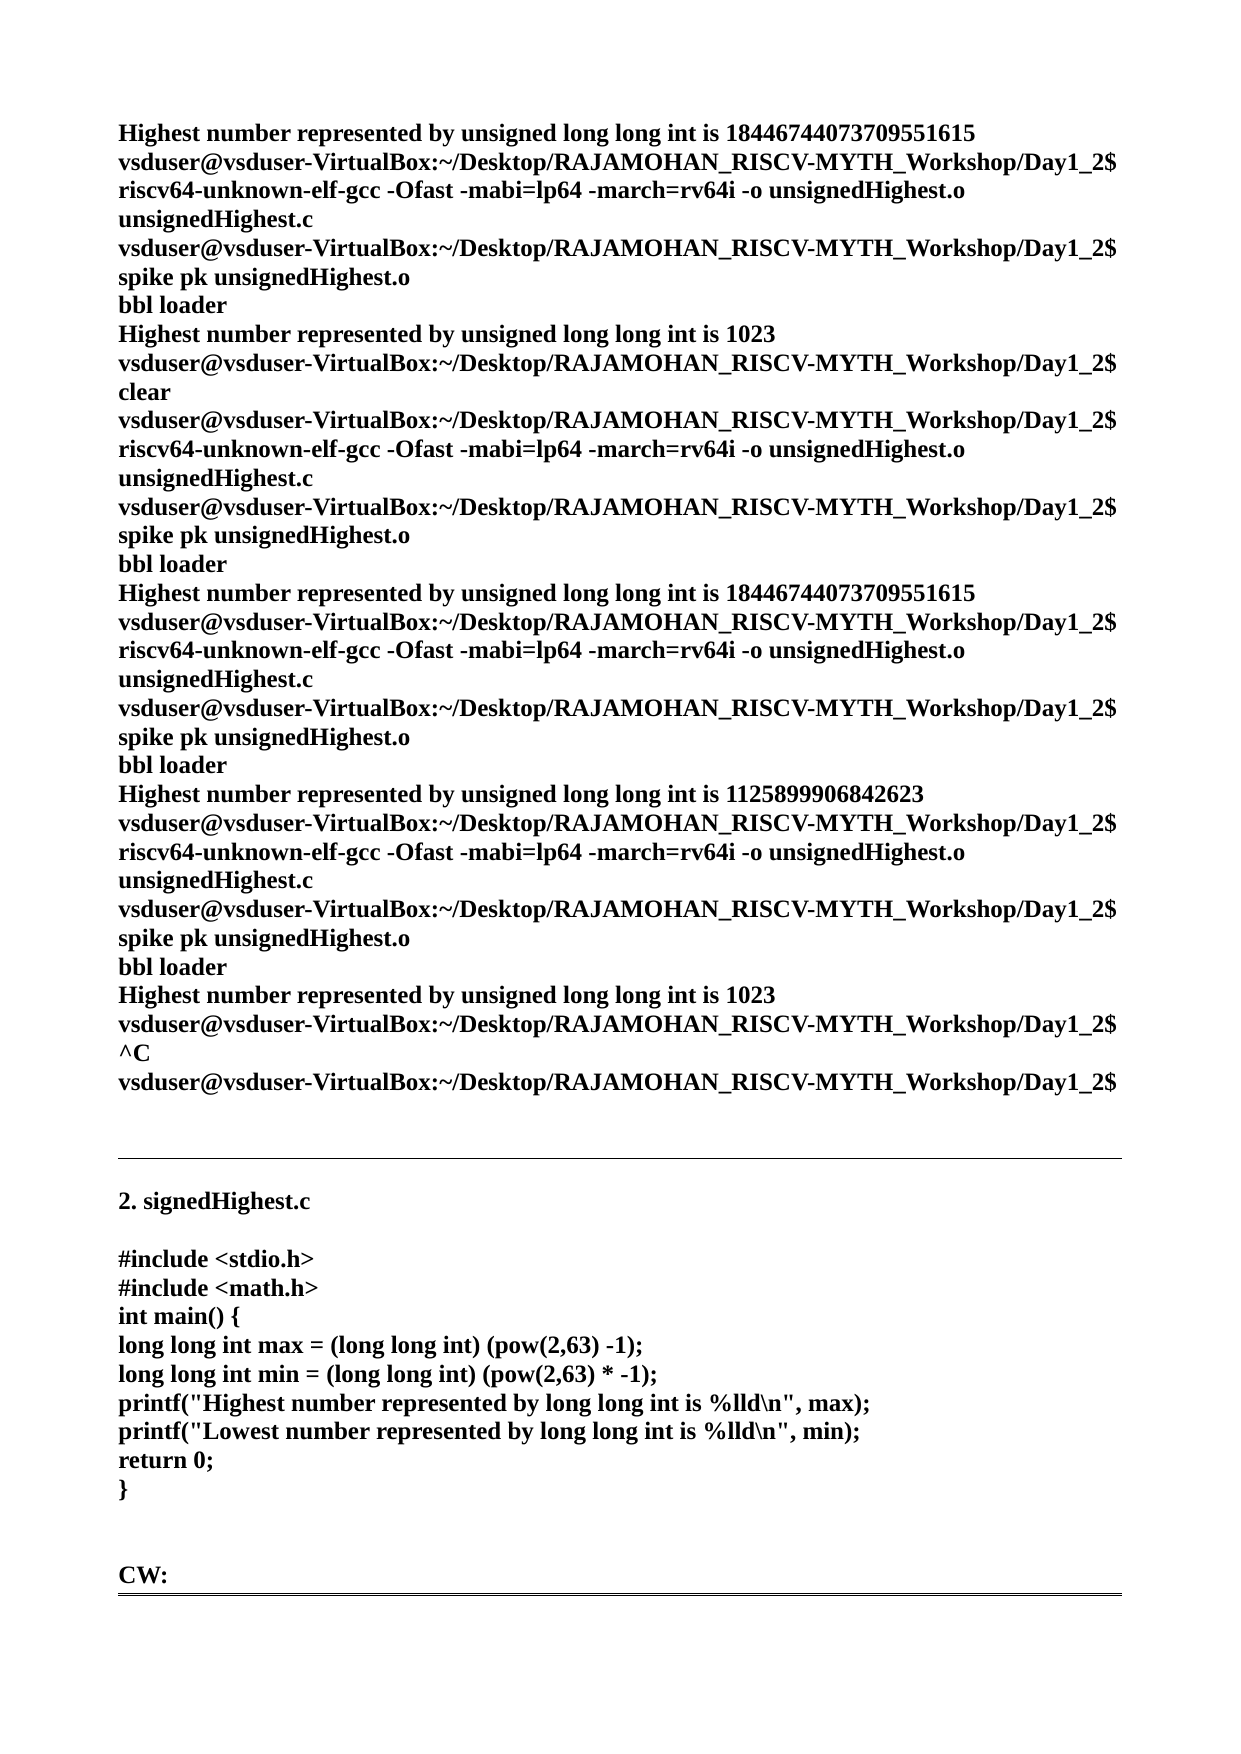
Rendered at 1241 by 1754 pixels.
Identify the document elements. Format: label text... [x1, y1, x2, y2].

text vsduser@vsduser-VirtualBox:~/Desktop/RAJAMOHAN_RISCV-MYTH_Workshop/Day1_2$ spike pk unsignedHighest.o [118, 492, 1122, 549]
text Highest number represented by unsigned long long int is 1023 [118, 981, 1122, 1009]
text vsduser@vsduser-VirtualBox:~/Desktop/RAJAMOHAN_RISCV-MYTH_Workshop/Day1_2$ spike pk unsignedHighest.o [118, 693, 1122, 751]
text bbl loader [118, 751, 1122, 779]
text bbl loader [118, 549, 1122, 578]
text } [118, 1474, 1122, 1503]
text vsduser@vsduser-VirtualBox:~/Desktop/RAJAMOHAN_RISCV-MYTH_Workshop/Day1_2$ riscv64-unknown-elf-gcc -Ofast -mabi=lp64 -march=rv64i -o unsignedHighest.o unsignedHighest.c [118, 808, 1122, 894]
text CW: [118, 1560, 1122, 1593]
text vsduser@vsduser-VirtualBox:~/Desktop/RAJAMOHAN_RISCV-MYTH_Workshop/Day1_2$ spike pk unsignedHighest.o [118, 233, 1122, 291]
text bbl loader [118, 291, 1122, 319]
text vsduser@vsduser-VirtualBox:~/Desktop/RAJAMOHAN_RISCV-MYTH_Workshop/Day1_2$ riscv64-unknown-elf-gcc -Ofast -mabi=lp64 -march=rv64i -o unsignedHighest.o unsignedHighest.c [118, 406, 1122, 492]
text vsduser@vsduser-VirtualBox:~/Desktop/RAJAMOHAN_RISCV-MYTH_Workshop/Day1_2$ riscv64-unknown-elf-gcc -Ofast -mabi=lp64 -march=rv64i -o unsignedHighest.o unsignedHighest.c [118, 607, 1122, 693]
text int main() { [118, 1301, 1122, 1330]
text vsduser@vsduser-VirtualBox:~/Desktop/RAJAMOHAN_RISCV-MYTH_Workshop/Day1_2$ [118, 1067, 1122, 1096]
text printf("Highest number represented by long long int is %lld\n", max); [118, 1388, 1122, 1416]
text bbl loader [118, 952, 1122, 981]
text return 0; [118, 1445, 1122, 1474]
text vsduser@vsduser-VirtualBox:~/Desktop/RAJAMOHAN_RISCV-MYTH_Workshop/Day1_2$ riscv64-unknown-elf-gcc -Ofast -mabi=lp64 -march=rv64i -o unsignedHighest.o unsignedHighest.c [118, 147, 1122, 233]
text Highest number represented by unsigned long long int is 18446744073709551615 [118, 578, 1122, 607]
text printf("Lowest number represented by long long int is %lld\n", min); [118, 1416, 1122, 1445]
text #include <math.h> [118, 1273, 1122, 1301]
text vsduser@vsduser-VirtualBox:~/Desktop/RAJAMOHAN_RISCV-MYTH_Workshop/Day1_2$ clear [118, 348, 1122, 406]
text long long int min = (long long int) (pow(2,63) * -1); [118, 1359, 1122, 1388]
text vsduser@vsduser-VirtualBox:~/Desktop/RAJAMOHAN_RISCV-MYTH_Workshop/Day1_2$ spike pk unsignedHighest.o [118, 894, 1122, 952]
text Highest number represented by unsigned long long int is 1125899906842623 [118, 779, 1122, 808]
text long long int max = (long long int) (pow(2,63) -1); [118, 1330, 1122, 1359]
text Highest number represented by unsigned long long int is 1023 [118, 319, 1122, 348]
text Highest number represented by unsigned long long int is 18446744073709551615 [118, 118, 1122, 147]
text 2. signedHighest.c [118, 1186, 1122, 1215]
text #include <stdio.h> [118, 1244, 1122, 1273]
text vsduser@vsduser-VirtualBox:~/Desktop/RAJAMOHAN_RISCV-MYTH_Workshop/Day1_2$ ^C [118, 1009, 1122, 1067]
